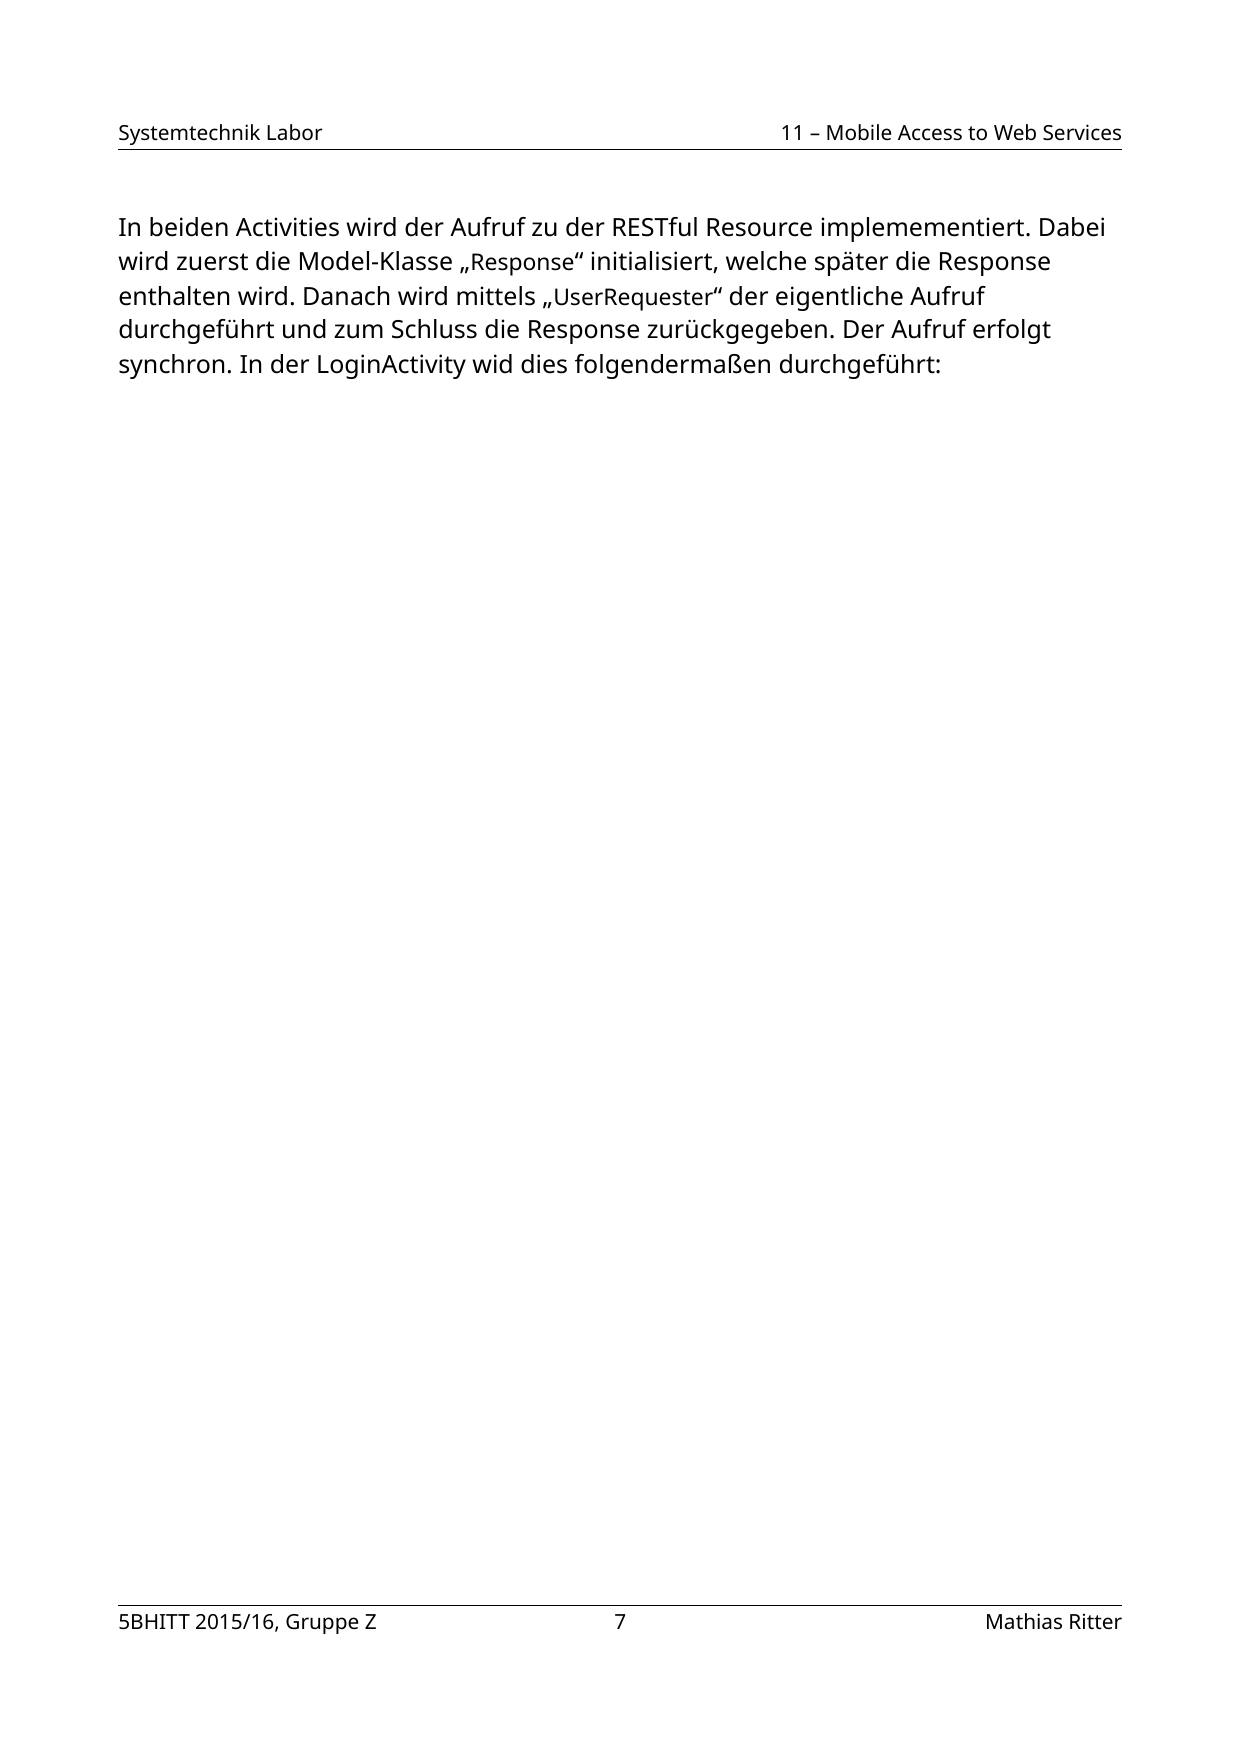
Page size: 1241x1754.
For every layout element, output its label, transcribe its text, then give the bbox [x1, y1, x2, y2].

text In beiden Activities wird der Aufruf zu der RESTful Resource implemementiert. Dabei wird zuerst die Model-Klasse „Response“ initialisiert, welche später die Response enthalten wird. Danach wird mittels „UserRequester“ der eigentliche Aufruf durchgeführt und zum Schluss die Response zurückgegeben. Der Aufruf erfolgt synchron. In der LoginActivity wid dies folgendermaßen durchgeführt: [118, 210, 1122, 380]
